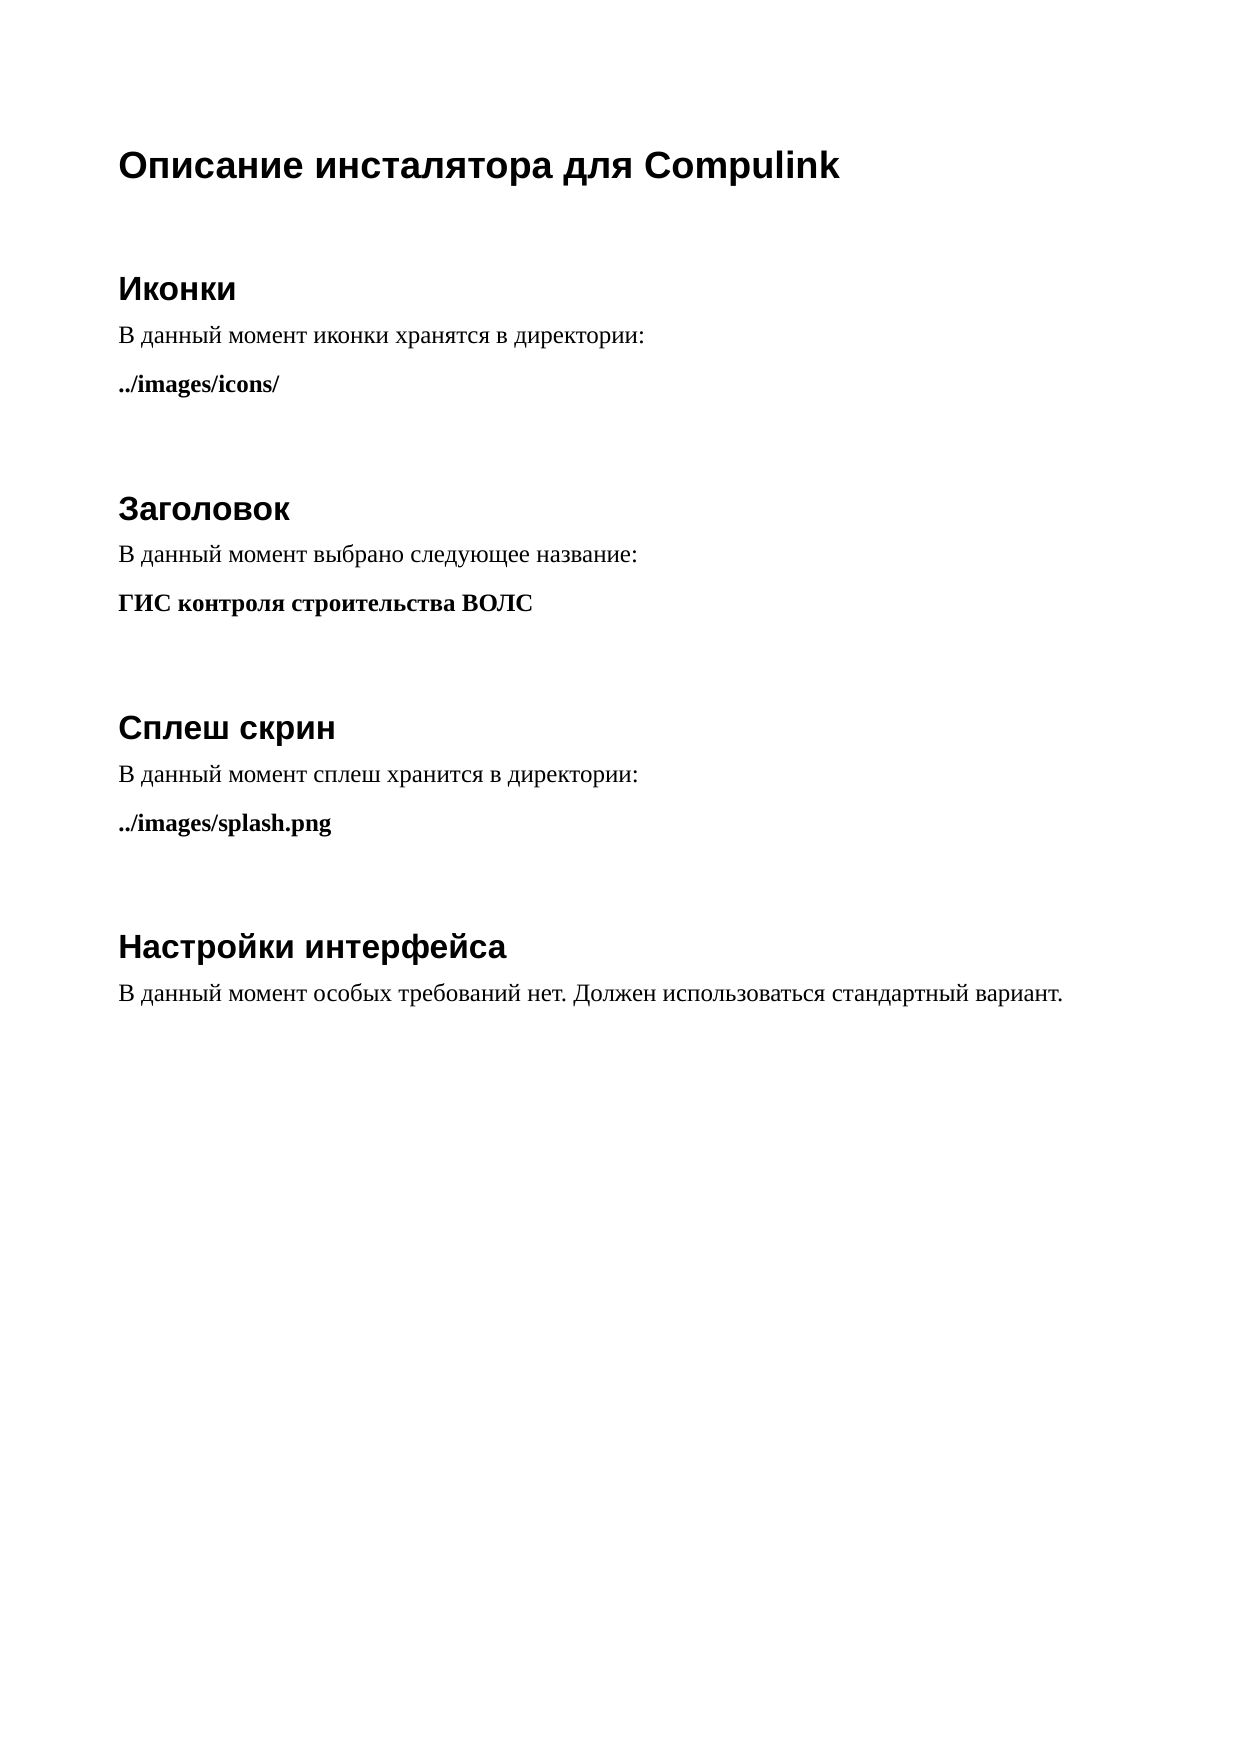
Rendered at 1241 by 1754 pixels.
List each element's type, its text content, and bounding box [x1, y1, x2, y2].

text В данный момент сплеш хранится в директории: [118, 759, 1122, 787]
text В данный момент иконки хранятся в директории: [118, 320, 1122, 349]
text ../images/splash.png [118, 808, 1122, 836]
subtitle Описание инсталятора для Compulink [118, 143, 1122, 187]
text ../images/icons/ [118, 369, 1122, 398]
text ГИС контроля строительства ВОЛС [118, 588, 1122, 617]
subtitle Заголовок [118, 488, 1122, 527]
subtitle Сплеш скрин [118, 707, 1122, 746]
text В данный момент особых требований нет. Должен использоваться стандартный вариант. [118, 978, 1122, 1007]
subtitle Иконки [118, 269, 1122, 308]
text В данный момент выбрано следующее название: [118, 539, 1122, 568]
subtitle Настройки интерфейса [118, 927, 1122, 965]
